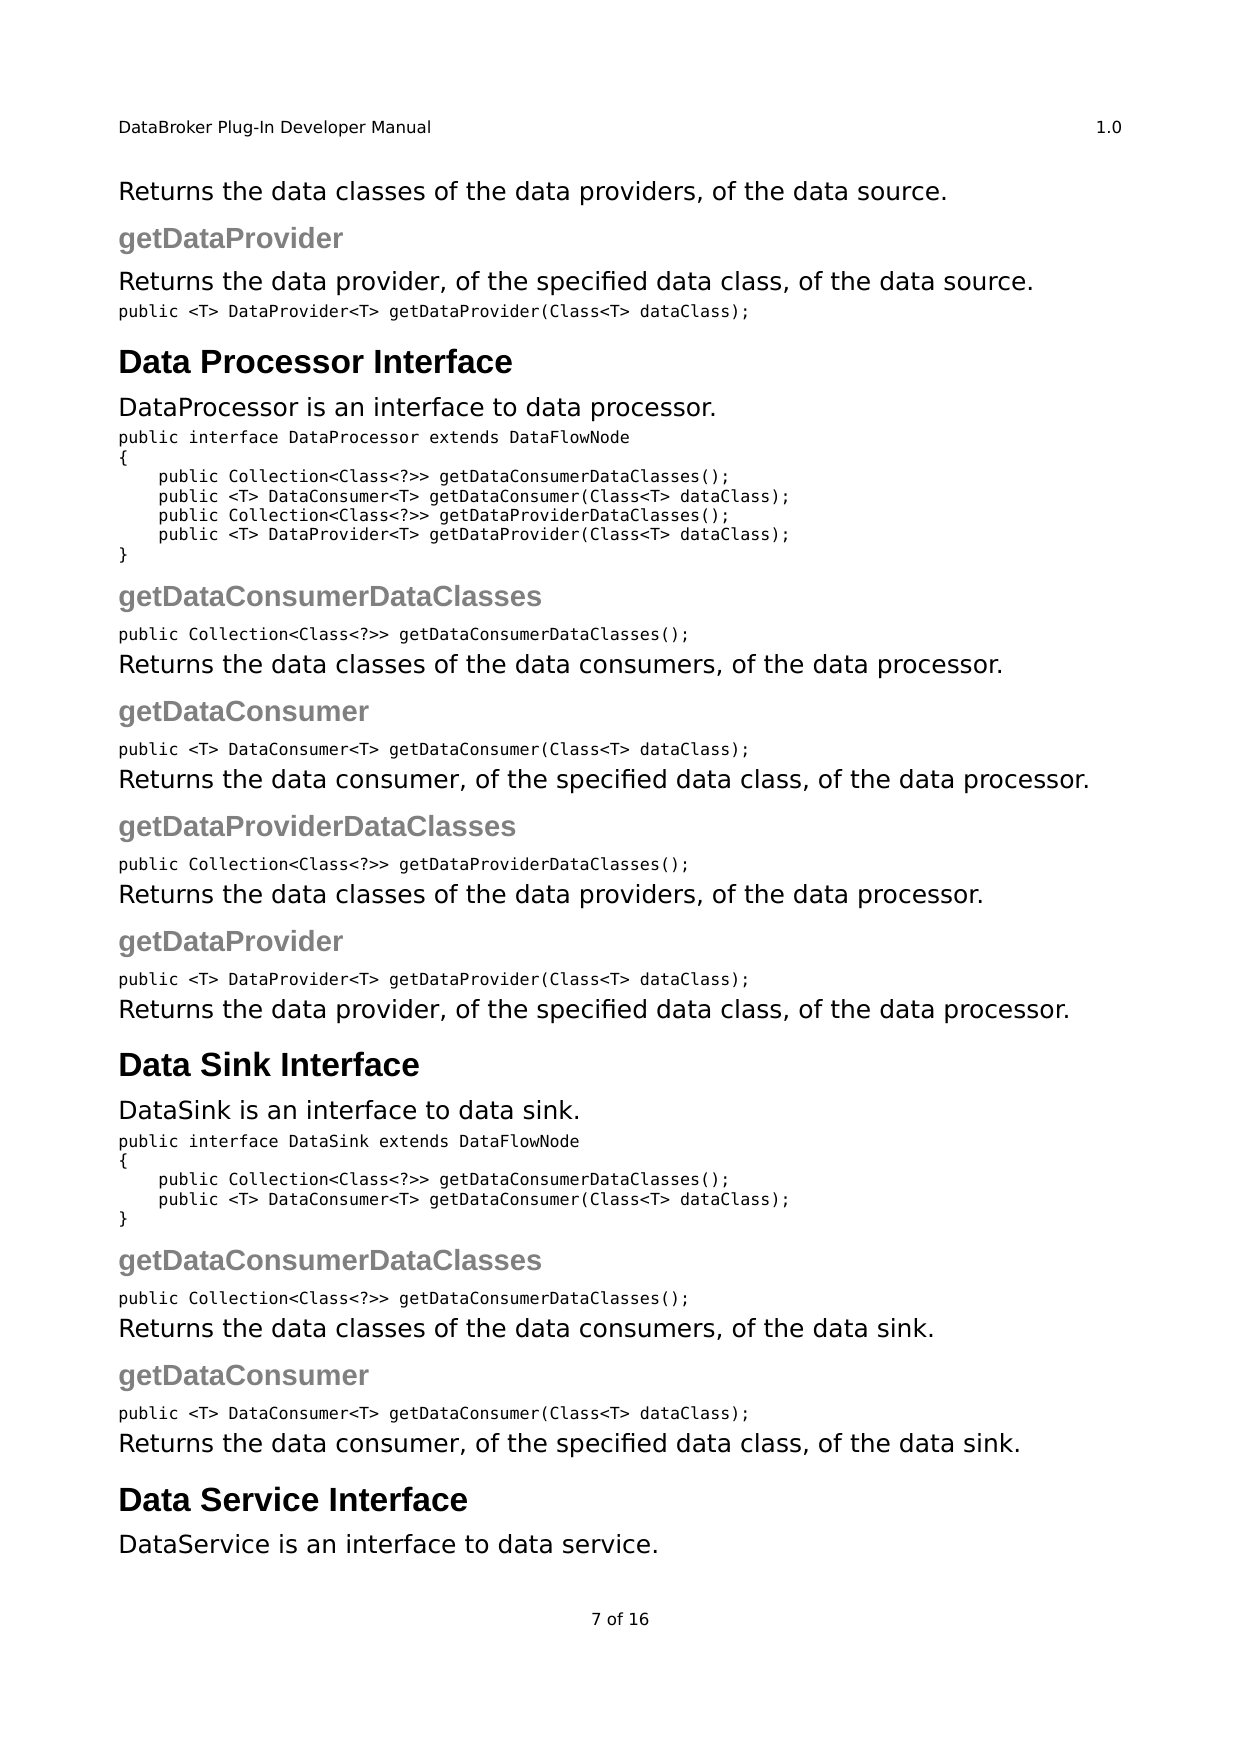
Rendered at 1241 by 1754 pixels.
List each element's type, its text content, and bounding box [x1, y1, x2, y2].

text public <T> DataConsumer<T> getDataConsumer(Class<T> dataClass); [118, 1404, 1122, 1423]
text Returns the data consumer, of the specified data class, of the data sink. [118, 1429, 1122, 1459]
text public <T> DataProvider<T> getDataProvider(Class<T> dataClass); [118, 970, 1122, 989]
text public <T> DataProvider<T> getDataProvider(Class<T> dataClass); [118, 302, 1122, 321]
subtitle getDataProvider [118, 924, 1122, 957]
subtitle getDataProvider [118, 221, 1122, 254]
text DataProcessor is an interface to data processor. [118, 393, 1122, 422]
text public Collection<Class<?>> getDataConsumerDataClasses(); [118, 1289, 1122, 1308]
text Returns the data classes of the data consumers, of the data sink. [118, 1314, 1122, 1343]
text Returns the data provider, of the specified data class, of the data source. [118, 267, 1122, 296]
text DataService is an interface to data service. [118, 1531, 1122, 1560]
text Returns the data consumer, of the specified data class, of the data processor. [118, 765, 1122, 794]
text DataSink is an interface to data sink. [118, 1096, 1122, 1126]
subtitle getDataConsumerDataClasses [118, 1243, 1122, 1277]
text Returns the data classes of the data providers, of the data processor. [118, 880, 1122, 909]
text public <T> DataConsumer<T> getDataConsumer(Class<T> dataClass); [118, 740, 1122, 759]
subtitle getDataConsumer [118, 694, 1122, 727]
text Returns the data provider, of the specified data class, of the data processor. [118, 995, 1122, 1024]
text Returns the data classes of the data providers, of the data source. [118, 177, 1122, 206]
text Returns the data classes of the data consumers, of the data processor. [118, 650, 1122, 679]
text public Collection<Class<?>> getDataProviderDataClasses(); [118, 855, 1122, 874]
subtitle getDataConsumer [118, 1358, 1122, 1392]
subtitle Data Sink Interface [118, 1045, 1122, 1084]
text public interface DataSink extends DataFlowNode { public Collection<Class<?>> getDataConsumerDataClasses(); public <T> DataConsumer<T> getDataConsumer(Class<T> dataClass); } [118, 1132, 1122, 1228]
subtitle getDataConsumerDataClasses [118, 579, 1122, 612]
text public interface DataProcessor extends DataFlowNode { public Collection<Class<?>> getDataConsumerDataClasses(); public <T> DataConsumer<T> getDataConsumer(Class<T> dataClass); public Collection<Class<?>> getDataProviderDataClasses(); public <T> DataProvider<T> getDataProvider(Class<T> dataClass); } [118, 428, 1122, 564]
text public Collection<Class<?>> getDataConsumerDataClasses(); [118, 625, 1122, 644]
subtitle Data Service Interface [118, 1479, 1122, 1518]
subtitle getDataProviderDataClasses [118, 809, 1122, 842]
subtitle Data Processor Interface [118, 342, 1122, 381]
